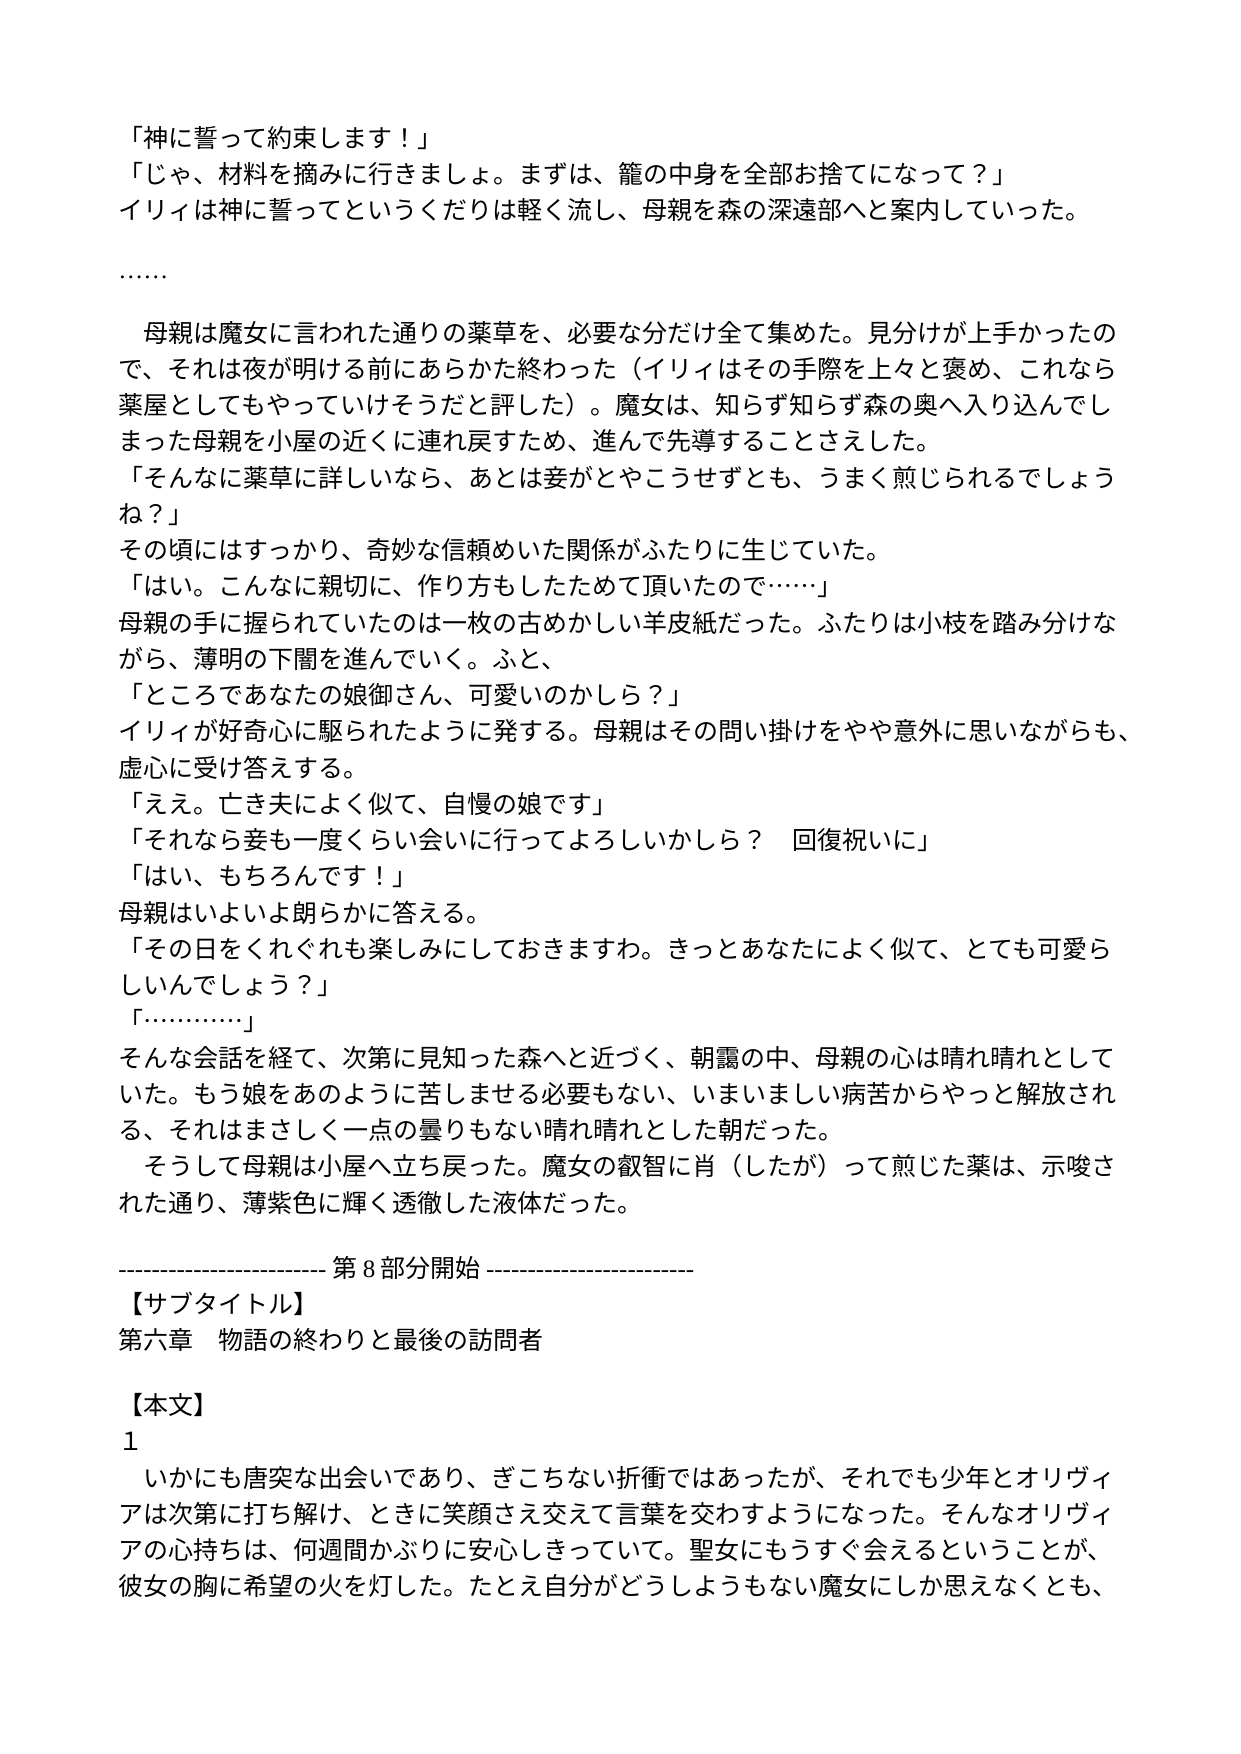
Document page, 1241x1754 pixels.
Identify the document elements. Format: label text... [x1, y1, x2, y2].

text 「そんなに薬草に詳しいなら、あとは妾がとやこうせずとも、うまく煎じられるでしょうね？」 [118, 458, 1122, 531]
text イリィが好奇心に駆られたように発する。母親はその問い掛けをやや意外に思いながらも、虚心に受け答えする。 [118, 712, 1122, 784]
text 母親の手に握られていたのは一枚の古めかしい羊皮紙だった。ふたりは小枝を踏み分けながら、薄明の下闇を進んでいく。ふと、 [118, 603, 1122, 676]
text 「ええ。亡き夫によく似て、自慢の娘です」 [118, 784, 1122, 821]
text いかにも唐突な出会いであり、ぎこちない折衝ではあったが、それでも少年とオリヴィアは次第に打ち解け、ときに笑顔さえ交えて言葉を交わすようになった。そんなオリヴィアの心持ちは、何週間かぶりに安心しきっていて。聖女にもうすぐ会えるということが、彼女の胸に希望の火を灯した。たとえ自分がどうしようもない魔女にしか思えなくとも、 [118, 1458, 1122, 1603]
text 【本文】 [118, 1386, 1122, 1422]
text 母親は魔女に言われた通りの薬草を、必要な分だけ全て集めた。見分けが上手かったので、それは夜が明ける前にあらかた終わった（イリィはその手際を上々と褒め、これなら薬屋としてもやっていけそうだと評した）。魔女は、知らず知らず森の奥へ入り込んでしまった母親を小屋の近くに連れ戻すため、進んで先導することさえした。 [118, 313, 1122, 458]
text 「その日をくれぐれも楽しみにしておきますわ。きっとあなたによく似て、とても可愛らしいんでしょう？」 [118, 929, 1122, 1002]
text １ [118, 1422, 1122, 1458]
text …… [118, 256, 1122, 284]
text 「それなら妾も一度くらい会いに行ってよろしいかしら？ 回復祝いに」 [118, 821, 1122, 857]
text イリィは神に誓ってというくだりは軽く流し、母親を森の深遠部へと案内していった。 [118, 191, 1122, 227]
text 「はい。こんなに親切に、作り方もしたためて頂いたので……」 [118, 567, 1122, 603]
text 「はい、もちろんです！」 [118, 857, 1122, 893]
text ------------------------- 第8部分開始 ------------------------- [118, 1248, 1122, 1284]
text 【サブタイトル】 [118, 1284, 1122, 1321]
text その頃にはすっかり、奇妙な信頼めいた関係がふたりに生じていた。 [118, 531, 1122, 567]
text 母親はいよいよ朗らかに答える。 [118, 893, 1122, 929]
text 第六章 物語の終わりと最後の訪問者 [118, 1321, 1122, 1357]
text 「じゃ、材料を摘みに行きましょ。まずは、籠の中身を全部お捨てになって？」 [118, 154, 1122, 191]
text 「…………」 [118, 1002, 1122, 1038]
text そんな会話を経て、次第に見知った森へと近づく、朝靄の中、母親の心は晴れ晴れとしていた。もう娘をあのように苦しませる必要もない、いまいましい病苦からやっと解放される、それはまさしく一点の曇りもない晴れ晴れとした朝だった。 [118, 1038, 1122, 1147]
text そうして母親は小屋へ立ち戻った。魔女の叡智に肖（したが）って煎じた薬は、示唆された通り、薄紫色に輝く透徹した液体だった。 [118, 1147, 1122, 1219]
text 「神に誓って約束します！」 [118, 118, 1122, 154]
text 「ところであなたの娘御さん、可愛いのかしら？」 [118, 676, 1122, 712]
